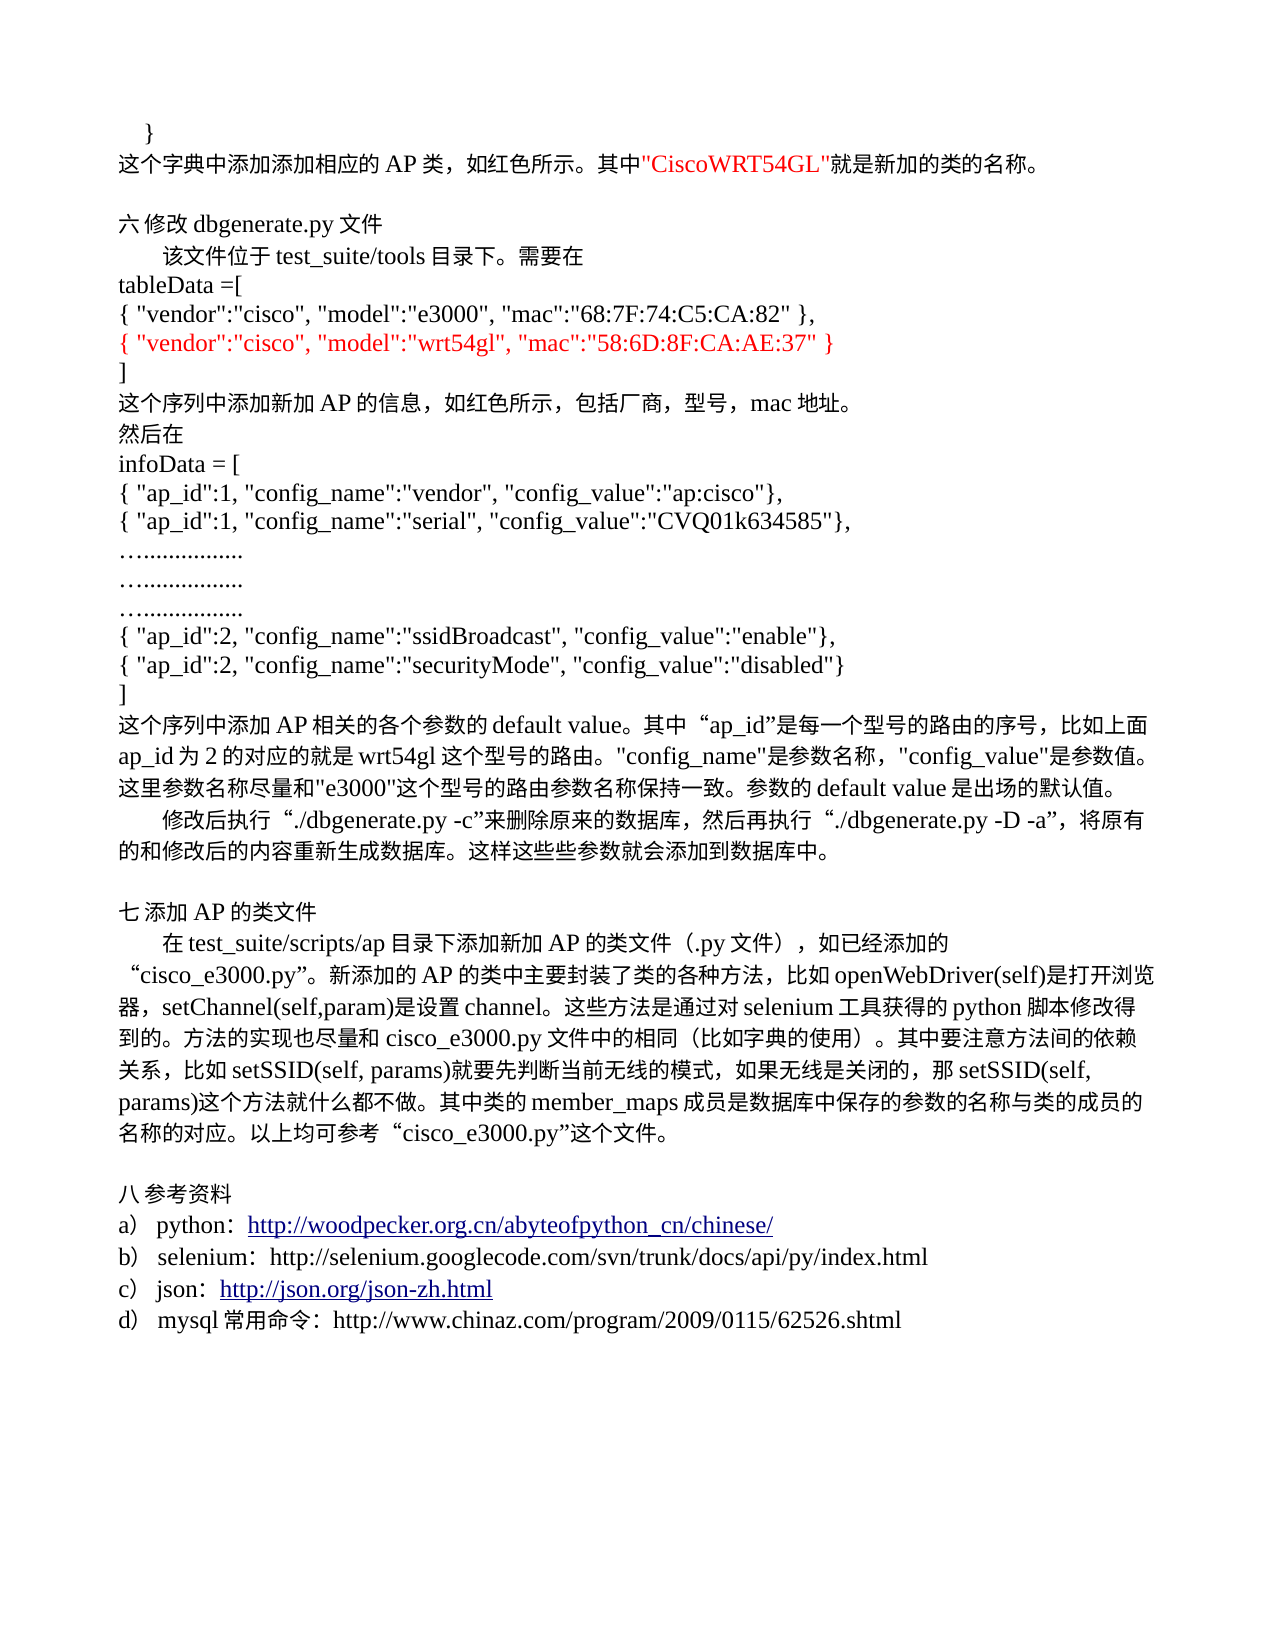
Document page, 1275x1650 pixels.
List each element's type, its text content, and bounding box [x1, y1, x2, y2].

text tableData =[ [118, 271, 1157, 299]
text 该文件位于test_suite/tools目录下。需要在 [118, 239, 1157, 271]
text ] [118, 679, 1157, 708]
text } [118, 118, 1157, 147]
text 修改后执行“./dbgenerate.py -c”来删除原来的数据库，然后再执行“./dbgenerate.py -D -a”，将原有的和修改后的内容重新生成数据库。这样这些些参数就会添加到数据库中。 [118, 803, 1157, 866]
text { "vendor":"cisco", "model":"e3000", "mac":"68:7F:74:C5:CA:82" }, [118, 299, 1157, 328]
text { "vendor":"cisco", "model":"wrt54gl", "mac":"58:6D:8F:CA:AE:37" } [118, 328, 1157, 357]
text 这个字典中添加添加相应的AP类，如红色所示。其中"CiscoWRT54GL"就是新加的类的名称。 [118, 147, 1157, 178]
text 这个序列中添加AP相关的各个参数的default value。其中“ap_id”是每一个型号的路由的序号，比如上面ap_id为2的对应的就是wrt54gl这个型号的路由。"config_name"是参数名称，"config_value"是参数值。这里参数名称尽量和"e3000"这个型号的路由参数名称保持一致。参数的default value是出场的默认值。 [118, 708, 1157, 803]
text d） mysql常用命令：http://www.chinaz.com/program/2009/0115/62526.shtml [118, 1303, 1157, 1335]
text infoData = [ [118, 449, 1157, 478]
text { "ap_id":2, "config_name":"securityMode", "config_value":"disabled"} [118, 650, 1157, 679]
text { "ap_id":1, "config_name":"serial", "config_value":"CVQ01k634585"}, [118, 506, 1157, 535]
text 八 参考资料 [118, 1177, 1157, 1208]
text 这个序列中添加新加AP的信息，如红色所示，包括厂商，型号，mac地址。 [118, 386, 1157, 417]
text { "ap_id":1, "config_name":"vendor", "config_value":"ap:cisco"}, [118, 478, 1157, 506]
text 七 添加AP的类文件 [118, 895, 1157, 926]
text …................ [118, 593, 1157, 621]
text 六 修改dbgenerate.py文件 [118, 207, 1157, 239]
text { "ap_id":2, "config_name":"ssidBroadcast", "config_value":"enable"}, [118, 621, 1157, 650]
text …................ [118, 535, 1157, 564]
text 在test_suite/scripts/ap目录下添加新加AP的类文件（.py文件），如已经添加的“cisco_e3000.py”。新添加的AP的类中主要封装了类的各种方法，比如openWebDriver(self)是打开浏览器，setChannel(self,param)是设置channel。这些方法是通过对selenium工具获得的python脚本修改得到的。方法的实现也尽量和 cisco_e3000.py文件中的相同（比如字典的使用）。其中要注意方法间的依赖关系，比如setSSID(self, params)就要先判断当前无线的模式，如果无线是关闭的，那setSSID(self, params)这个方法就什么都不做。其中类的member_maps成员是数据库中保存的参数的名称与类的成员的名称的对应。以上均可参考“cisco_e3000.py”这个文件。 [118, 926, 1157, 1148]
text c） json：http://json.org/json-zh.html [118, 1272, 1157, 1303]
text a） python：http://woodpecker.org.cn/abyteofpython_cn/chinese/ [118, 1208, 1157, 1240]
text 然后在 [118, 417, 1157, 449]
text b） selenium：http://selenium.googlecode.com/svn/trunk/docs/api/py/index.html [118, 1240, 1157, 1272]
text ] [118, 357, 1157, 386]
text …................ [118, 564, 1157, 593]
